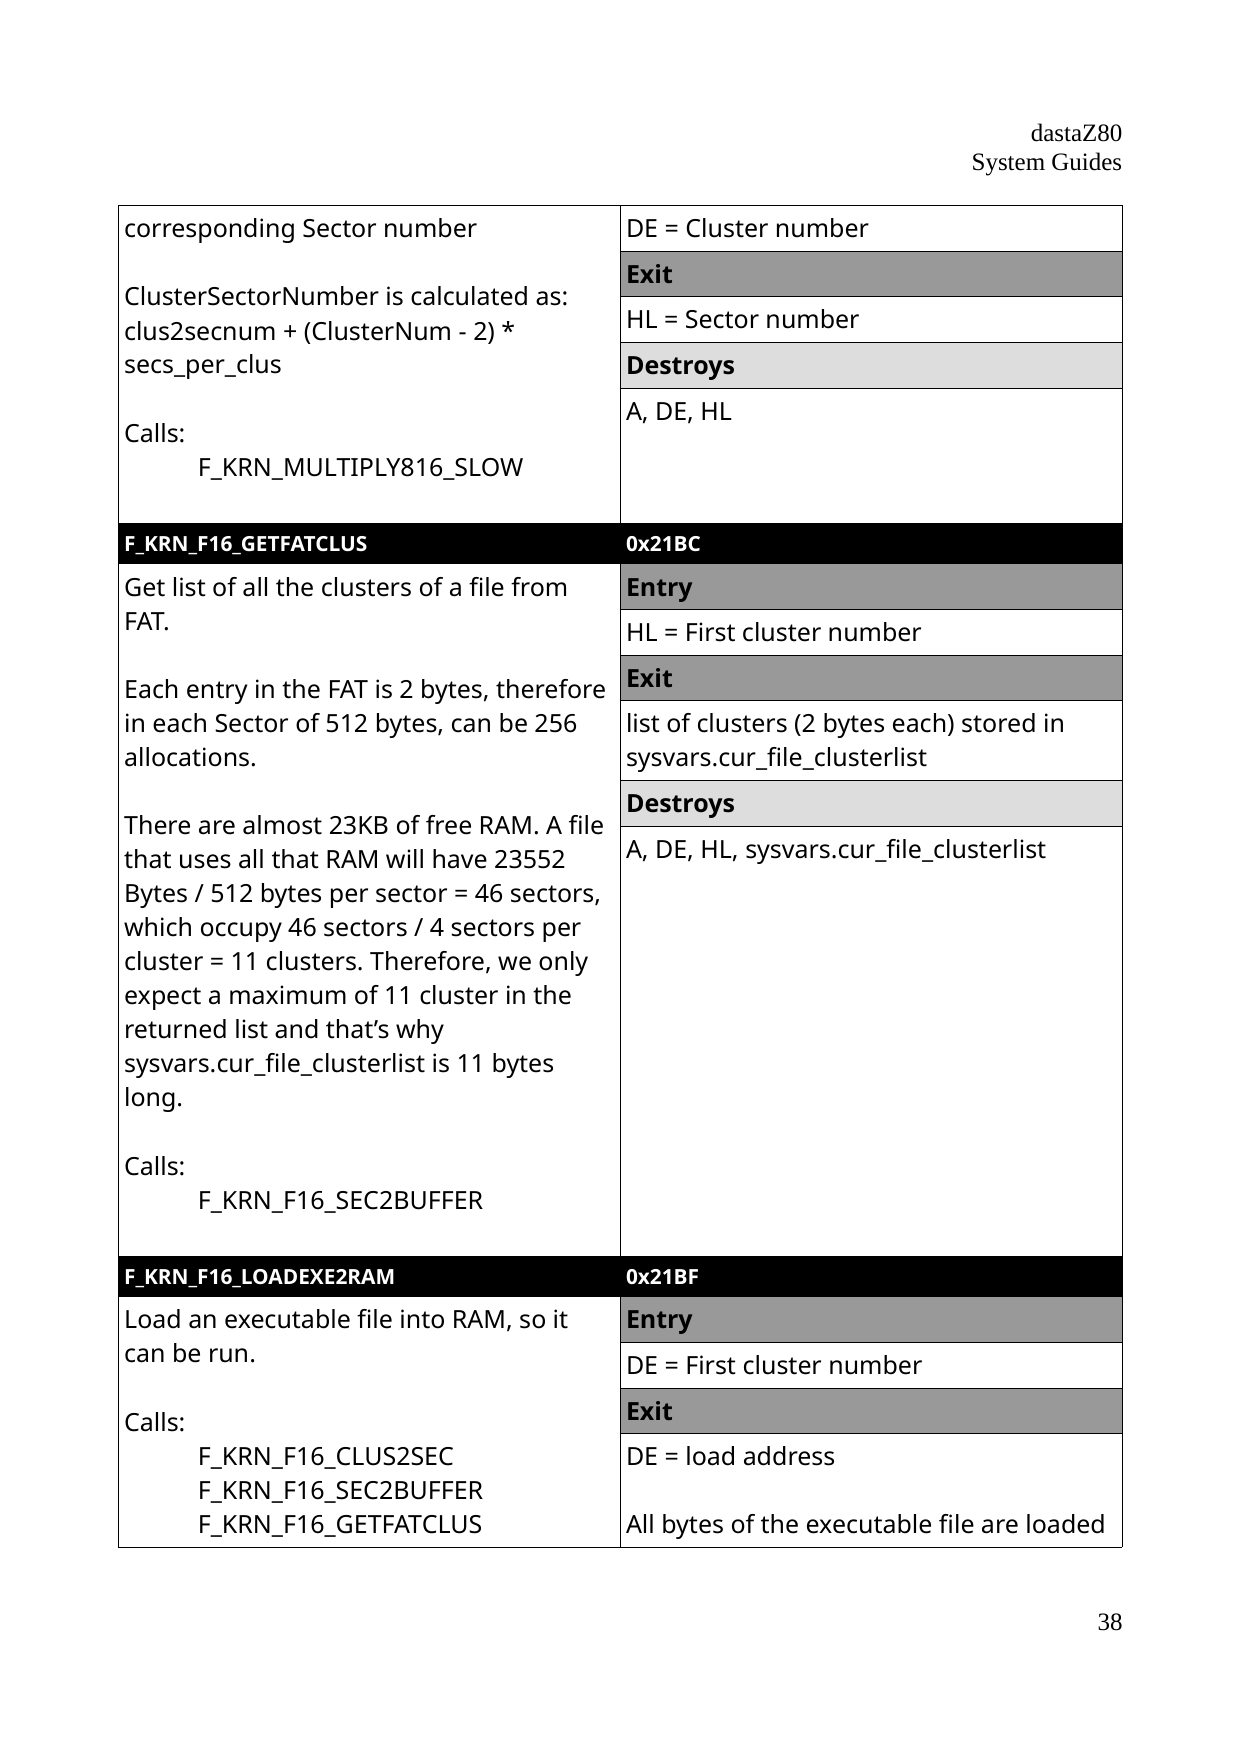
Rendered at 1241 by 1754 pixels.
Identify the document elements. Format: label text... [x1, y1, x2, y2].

table_cell Exit [621, 656, 1122, 700]
table_cell Exit [621, 252, 1122, 296]
table_cell HL = Sector number [621, 297, 1122, 342]
table_cell Entry [621, 564, 1122, 609]
table_cell HL = First cluster number [621, 610, 1122, 654]
table_cell Destroys [621, 781, 1122, 826]
table_cell Exit [621, 1389, 1122, 1433]
table_header 0x21BF [621, 1257, 1122, 1296]
table_cell A, DE, HL [621, 389, 1122, 523]
table_header F_KRN_F16_LOADEXE2RAM [119, 1257, 620, 1296]
table_cell Get list of all the clusters of a file from FAT. Each entry in the FAT is 2 bytes, therefore in each Sector of 512 bytes, can be 256 allocations. There are almost 23KB of free RAM. A file that uses all that RAM will have 23552 Bytes / 512 bytes per sector = 46 sectors, which occupy 46 sectors / 4 sectors per cluster = 11 clusters. Therefore, we only expect a maximum of 11 cluster in the returned list and that’s why sysvars.cur_file_clusterlist is 11 bytes long. Calls: F_KRN_F16_SEC2BUFFER [119, 564, 620, 1256]
table_header F_KRN_F16_GETFATCLUS [119, 524, 620, 563]
table_header 0x21BC [621, 524, 1122, 563]
table_cell A, DE, HL, sysvars.cur_file_clusterlist [621, 827, 1122, 1256]
table_cell list of clusters (2 bytes each) stored in sysvars.cur_file_clusterlist [621, 701, 1122, 780]
table_cell DE = Cluster number [621, 206, 1122, 251]
table_cell DE = load address All bytes of the executable file are loaded [621, 1434, 1122, 1547]
table_cell corresponding Sector number ClusterSectorNumber is calculated as: clus2secnum + (ClusterNum - 2) * secs_per_clus Calls: F_KRN_MULTIPLY816_SLOW [119, 206, 620, 523]
table_cell Entry [621, 1297, 1122, 1342]
table_cell Load an executable file into RAM, so it can be run. Calls: F_KRN_F16_CLUS2SEC F_KRN_F16_SEC2BUFFER F_KRN_F16_GETFATCLUS [119, 1297, 620, 1547]
table_cell DE = First cluster number [621, 1343, 1122, 1387]
table_cell Destroys [621, 343, 1122, 388]
